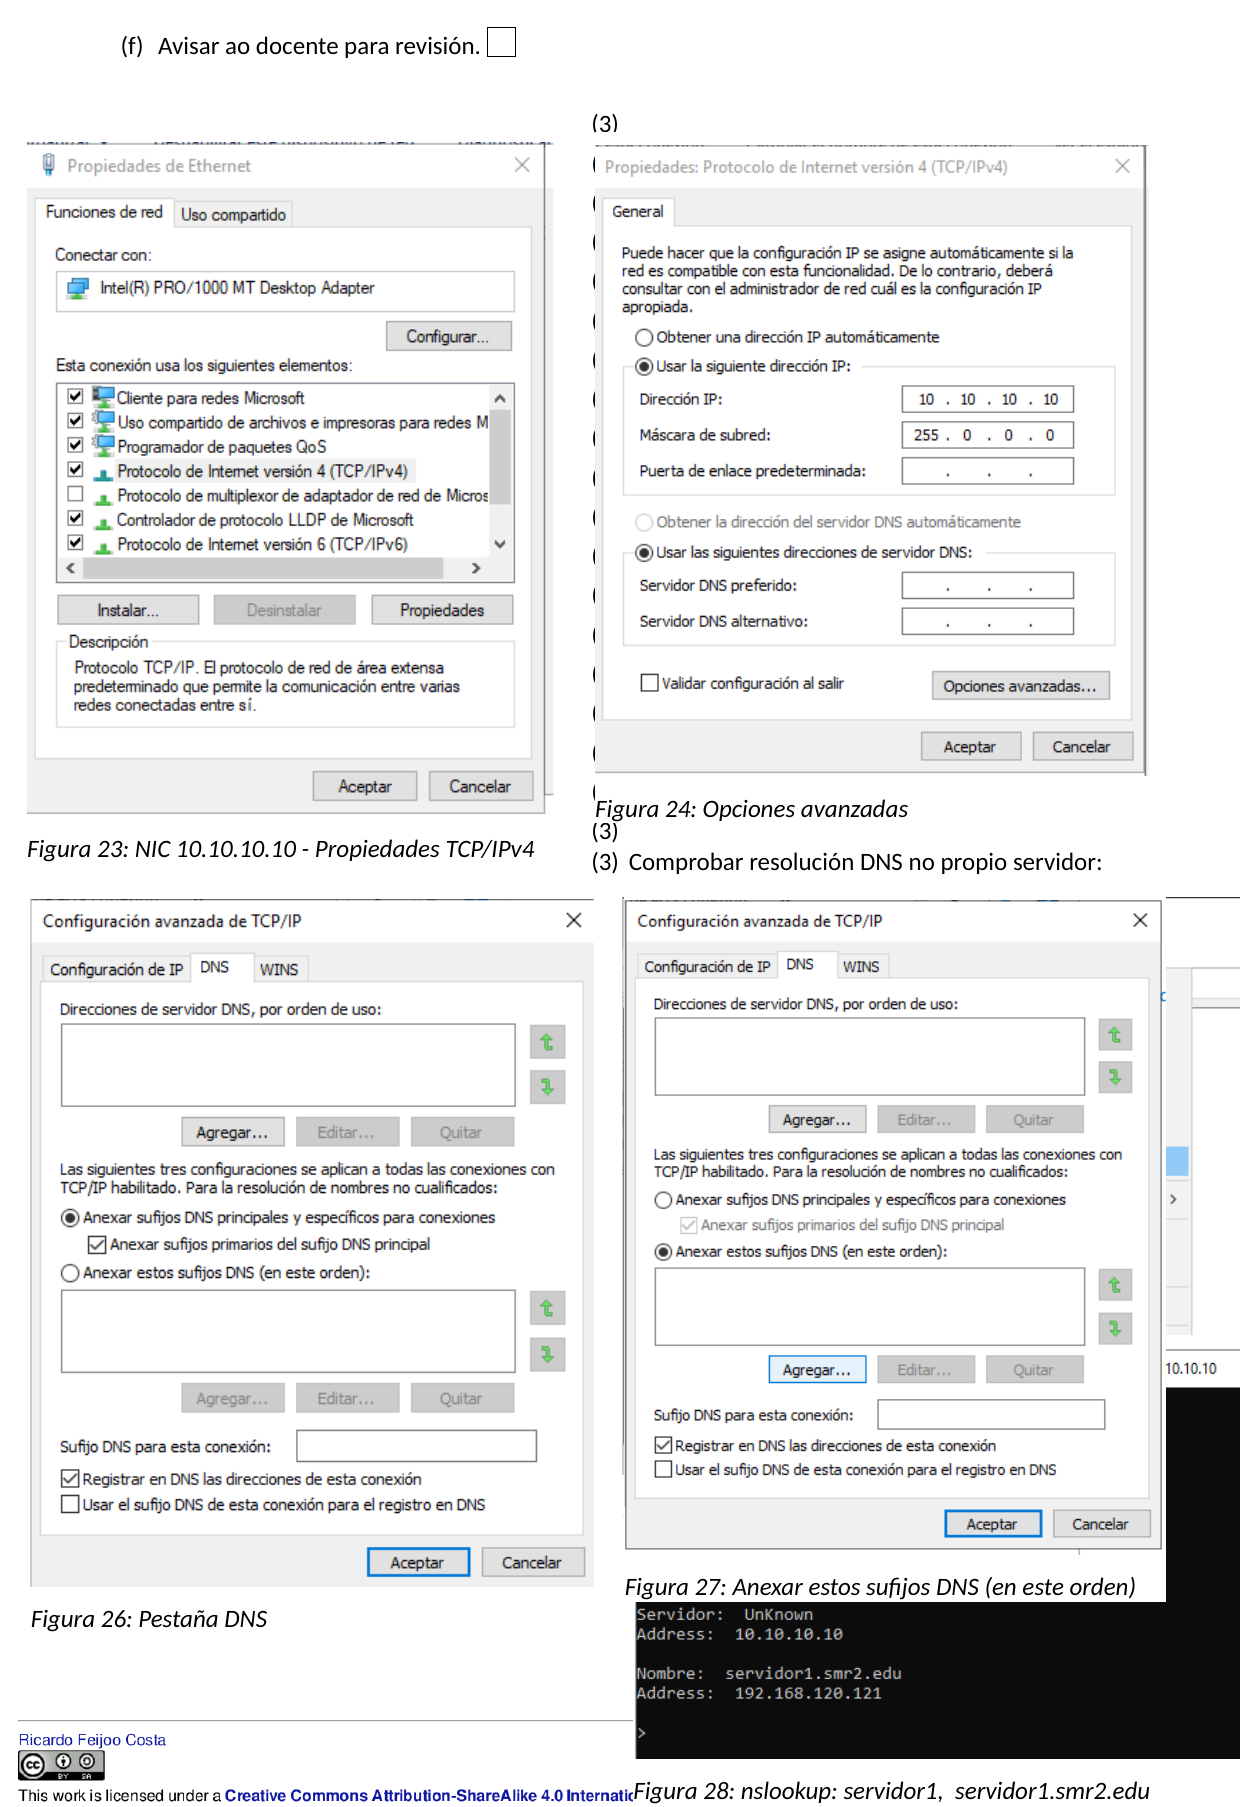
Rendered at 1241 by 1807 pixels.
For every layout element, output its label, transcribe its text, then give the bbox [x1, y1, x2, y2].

text Figura 28: Anexar estos sufijos DNS (en este orden) [624, 1555, 1166, 1602]
picture [30, 899, 594, 1587]
text Figura 24: nslookup: servidor1, servidor1.smr2.edu [633, 1759, 1240, 1806]
picture [8, 897, 1240, 1806]
picture [26, 142, 554, 817]
text Figura 26: Opciones avanzadas [595, 776, 1148, 823]
text Figura 25: NIC 10.10.10.10 - Propiedades TCP/IPv4 [27, 817, 553, 864]
list Comprobar resolución DNS no propio servidor: [83, 108, 1197, 876]
picture [595, 145, 1149, 776]
list Avisar ao docente para revisión. [120, 30, 1197, 60]
text Figura 27: Pestaña DNS [31, 1587, 593, 1634]
